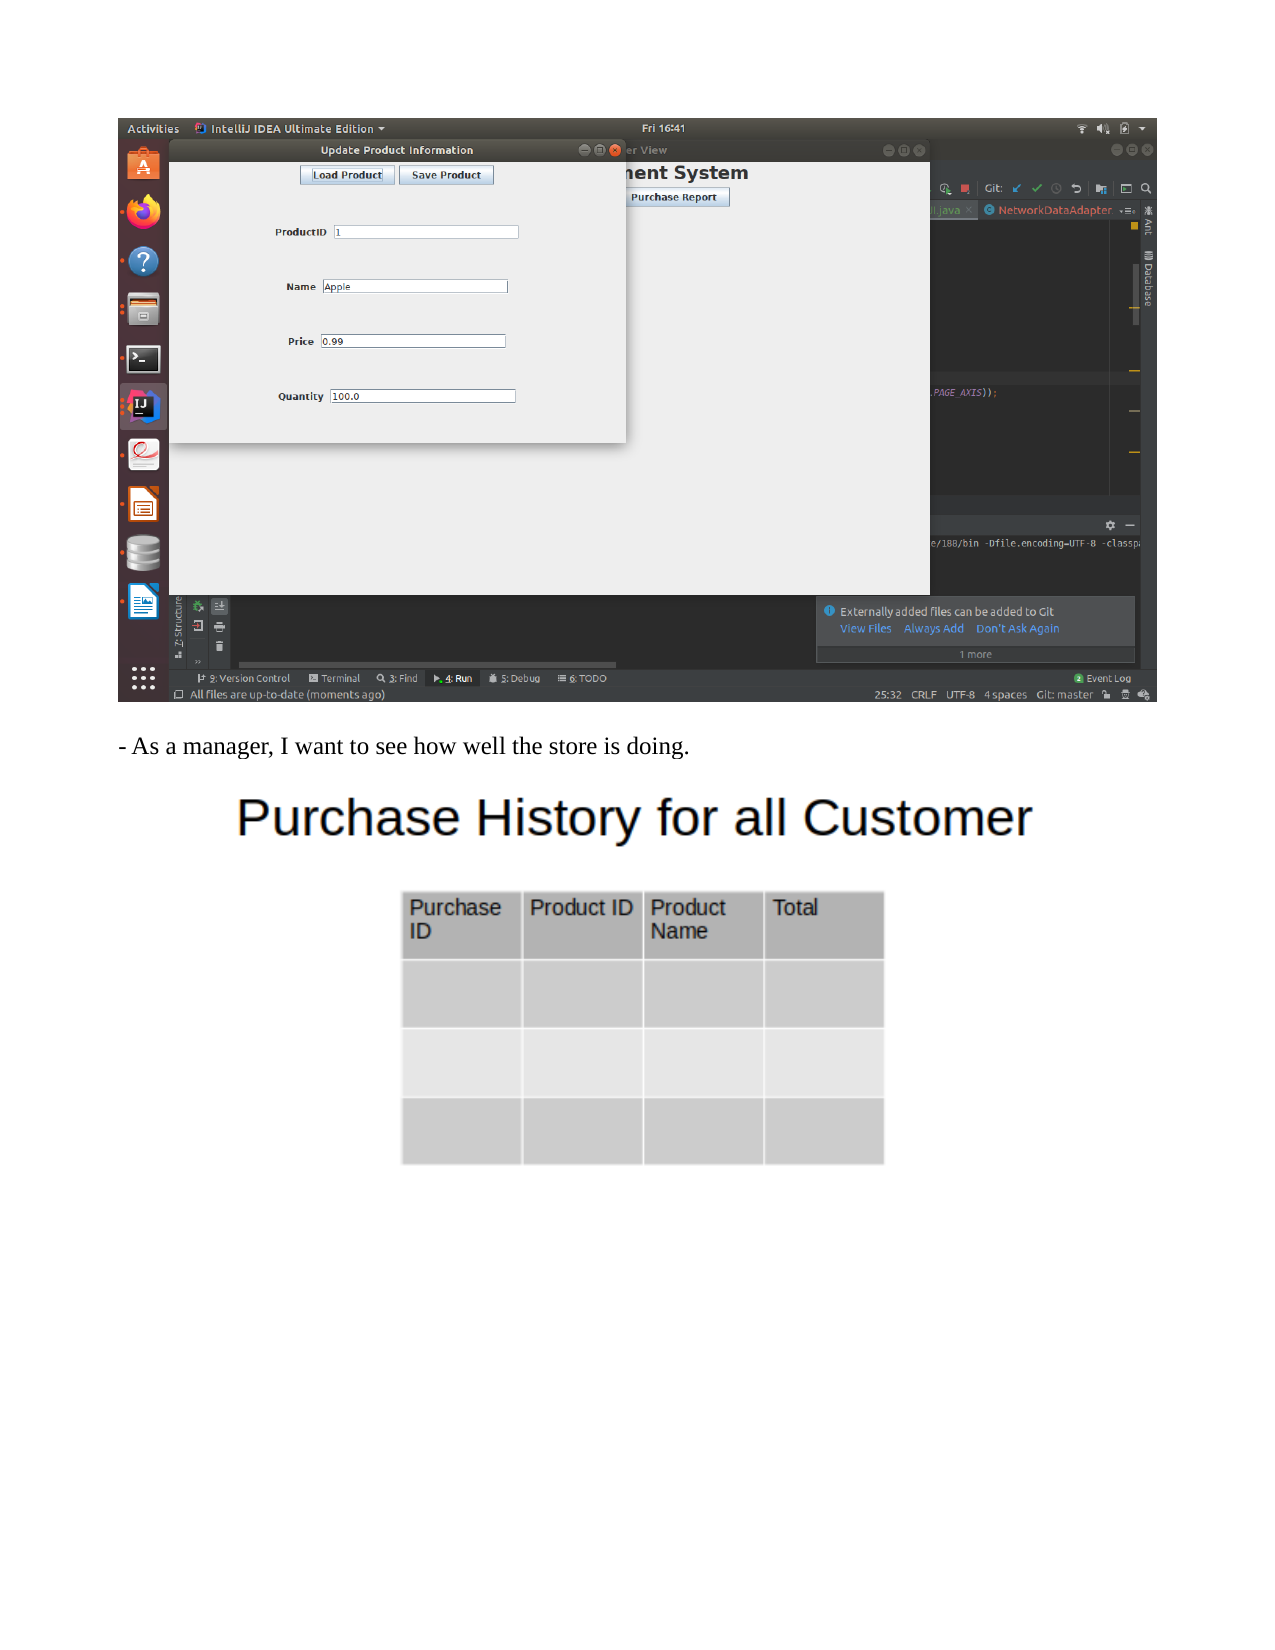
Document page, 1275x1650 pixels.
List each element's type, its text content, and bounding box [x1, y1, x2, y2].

text - As a manager, I want to see how well the store is doing. [118, 731, 1157, 759]
picture [118, 118, 1157, 702]
picture [165, 759, 1111, 1283]
